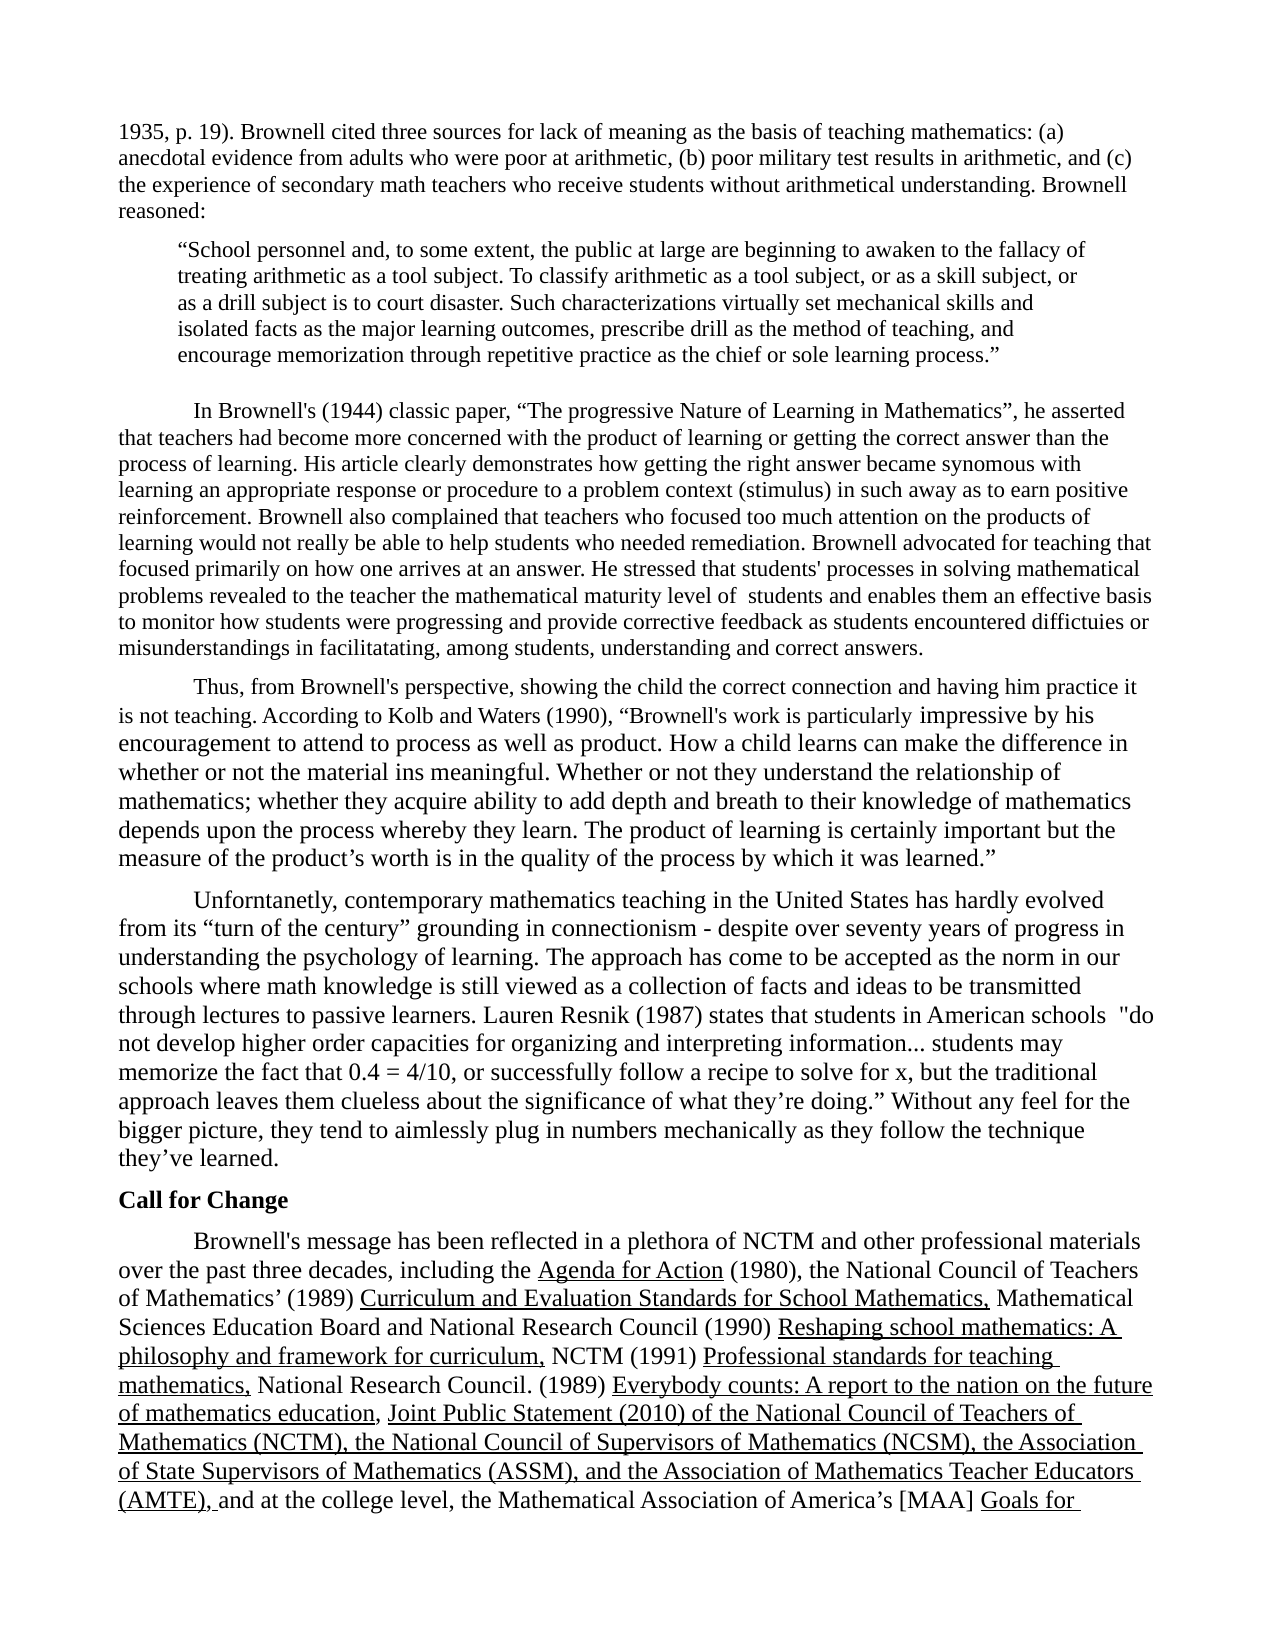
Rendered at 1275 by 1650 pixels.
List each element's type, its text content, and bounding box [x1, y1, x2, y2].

text Unforntanetly, contemporary mathematics teaching in the United States has hardly evolved from its “turn of the century” grounding in connectionism - despite over seventy years of progress in understanding the psychology of learning. The approach has come to be accepted as the norm in our schools where math knowledge is still viewed as a collection of facts and ideas to be transmitted through lectures to passive learners. Lauren Resnik (1987) states that students in American schools "do not develop higher order capacities for organizing and interpreting information... students may memorize the fact that 0.4 = 4/10, or successfully follow a recipe to solve for x, but the traditional approach leaves them clueless about the significance of what they’re doing.” Without any feel for the bigger picture, they tend to aimlessly plug in numbers mechanically as they follow the technique they’ve learned. [118, 885, 1157, 1172]
text Brownell's message has been reflected in a plethora of NCTM and other professional materials over the past three decades, including the Agenda for Action (1980), the National Council of Teachers of Mathematics’ (1989) Curriculum and Evaluation Standards for School Mathematics, Mathematical Sciences Education Board and National Research Council (1990) Reshaping school mathematics: A philosophy and framework for curriculum, NCTM (1991) Professional standards for teaching mathematics, National Research Council. (1989) Everybody counts: A report to the nation on the future of mathematics education, Joint Public Statement (2010) of the National Council of Teachers of Mathematics (NCTM), the National Council of Supervisors of Mathematics (NCSM), the Association of State Supervisors of Mathematics (ASSM), and the Association of Mathematics Teacher Educators (AMTE), and at the college level, the Mathematical Association of America’s [MAA] Goals for [118, 1226, 1157, 1513]
text 1935, p. 19). Brownell cited three sources for lack of meaning as the basis of teaching mathematics: (a) anecdotal evidence from adults who were poor at arithmetic, (b) poor military test results in arithmetic, and (c) the experience of secondary math teachers who receive students without arithmetical understanding. Brownell reasoned: [118, 118, 1157, 223]
text Thus, from Brownell's perspective, showing the child the correct connection and having him practice it is not teaching. According to Kolb and Waters (1990), “Brownell's work is particularly impressive by his encouragement to attend to process as well as product. How a child learns can make the difference in whether or not the material ins meaningful. Whether or not they understand the relationship of mathematics; whether they acquire ability to add depth and breath to their knowledge of mathematics depends upon the process whereby they learn. The product of learning is certainly important but the measure of the product’s worth is in the quality of the process by which it was learned.” [118, 673, 1157, 872]
text Call for Change [118, 1185, 1157, 1213]
text “School personnel and, to some extent, the public at large are beginning to awaken to the fallacy of treating arithmetic as a tool subject. To classify arithmetic as a tool subject, or as a skill subject, or as a drill subject is to court disaster. Such characterizations virtually set mechanical skills and isolated facts as the major learning outcomes, prescribe drill as the method of teaching, and encourage memorization through repetitive practice as the chief or sole learning process.” [177, 236, 1098, 368]
text In Brownell's (1944) classic paper, “The progressive Nature of Learning in Mathematics”, he asserted that teachers had become more concerned with the product of learning or getting the correct answer than the process of learning. His article clearly demonstrates how getting the right answer became synomous with learning an appropriate response or procedure to a problem context (stimulus) in such away as to earn positive reinforcement. Brownell also complained that teachers who focused too much attention on the products of learning would not really be able to help students who needed remediation. Brownell advocated for teaching that focused primarily on how one arrives at an answer. He stressed that students' processes in solving mathematical problems revealed to the teacher the mathematical maturity level of students and enables them an effective basis to monitor how students were progressing and provide corrective feedback as students encountered diffictuies or misunderstandings in facilitatating, among students, understanding and correct answers. [118, 397, 1157, 661]
